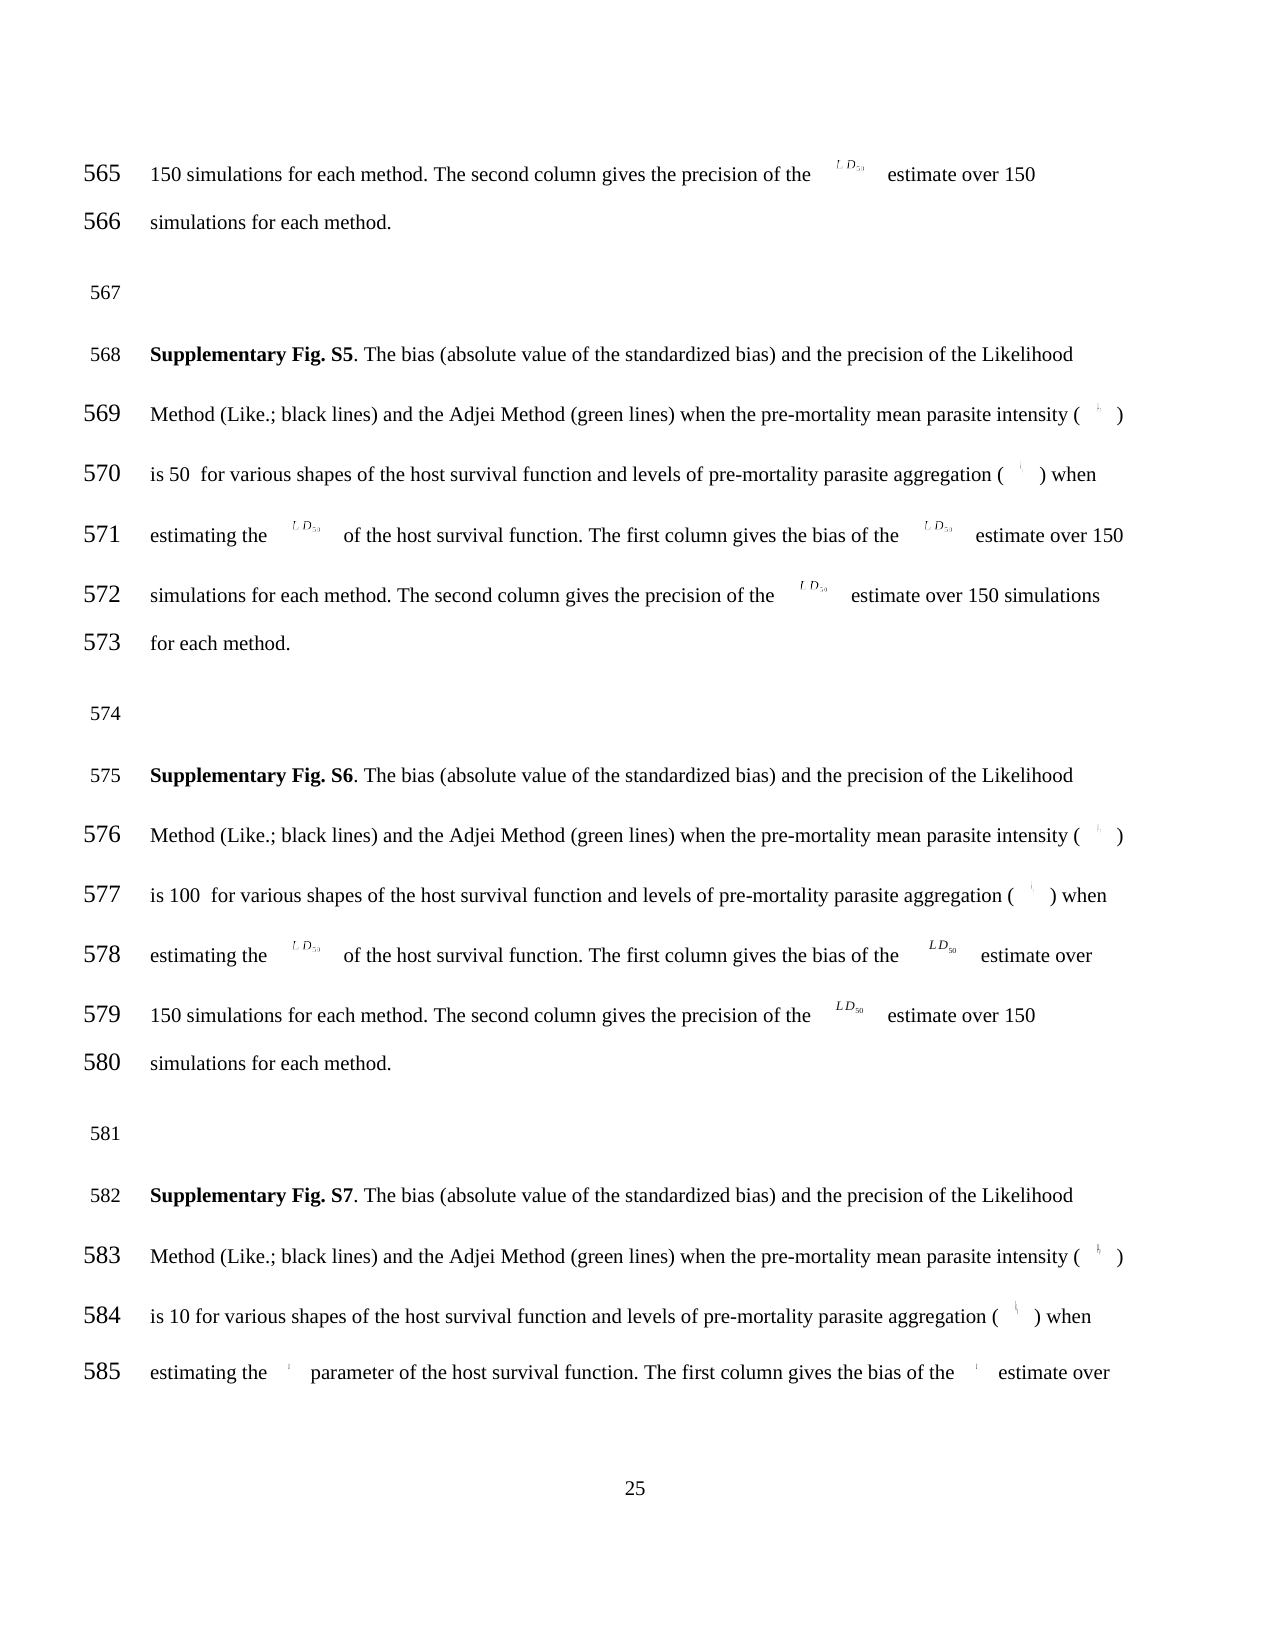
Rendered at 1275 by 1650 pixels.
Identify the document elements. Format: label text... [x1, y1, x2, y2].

text Supplementary Fig. S7. The bias (absolute value of the standardized bias) and the precision of the Likelihood Method (Like.; black lines) and the Adjei Method (green lines) when the pre-mortality mean parasite intensity () is 10 for various shapes of the host survival function and levels of pre-mortality parasite aggregation () when estimating the parameter of the host survival function. The first column gives the bias of the estimate over 150 simulations for each method. The second column gives the precision of the estimate over 150 simulations for each method. [150, 1183, 1125, 1384]
text Supplementary Fig. S6. The bias (absolute value of the standardized bias) and the precision of the Likelihood Method (Like.; black lines) and the Adjei Method (green lines) when the pre-mortality mean parasite intensity () is 100 for various shapes of the host survival function and levels of pre-mortality parasite aggregation () when estimating the of the host survival function. The first column gives the bias of the estimate over 150 simulations for each method. The second column gives the precision of the estimate over 150 simulations for each method. [150, 763, 1125, 1075]
text 150 simulations for each method. The second column gives the precision of the estimate over 150 simulations for each method. [150, 150, 1125, 234]
text Supplementary Fig. S5. The bias (absolute value of the standardized bias) and the precision of the Likelihood Method (Like.; black lines) and the Adjei Method (green lines) when the pre-mortality mean parasite intensity () is 50 for various shapes of the host survival function and levels of pre-mortality parasite aggregation () when estimating the of the host survival function. The first column gives the bias of the estimate over 150 simulations for each method. The second column gives the precision of the estimate over 150 simulations for each method. [150, 342, 1125, 655]
